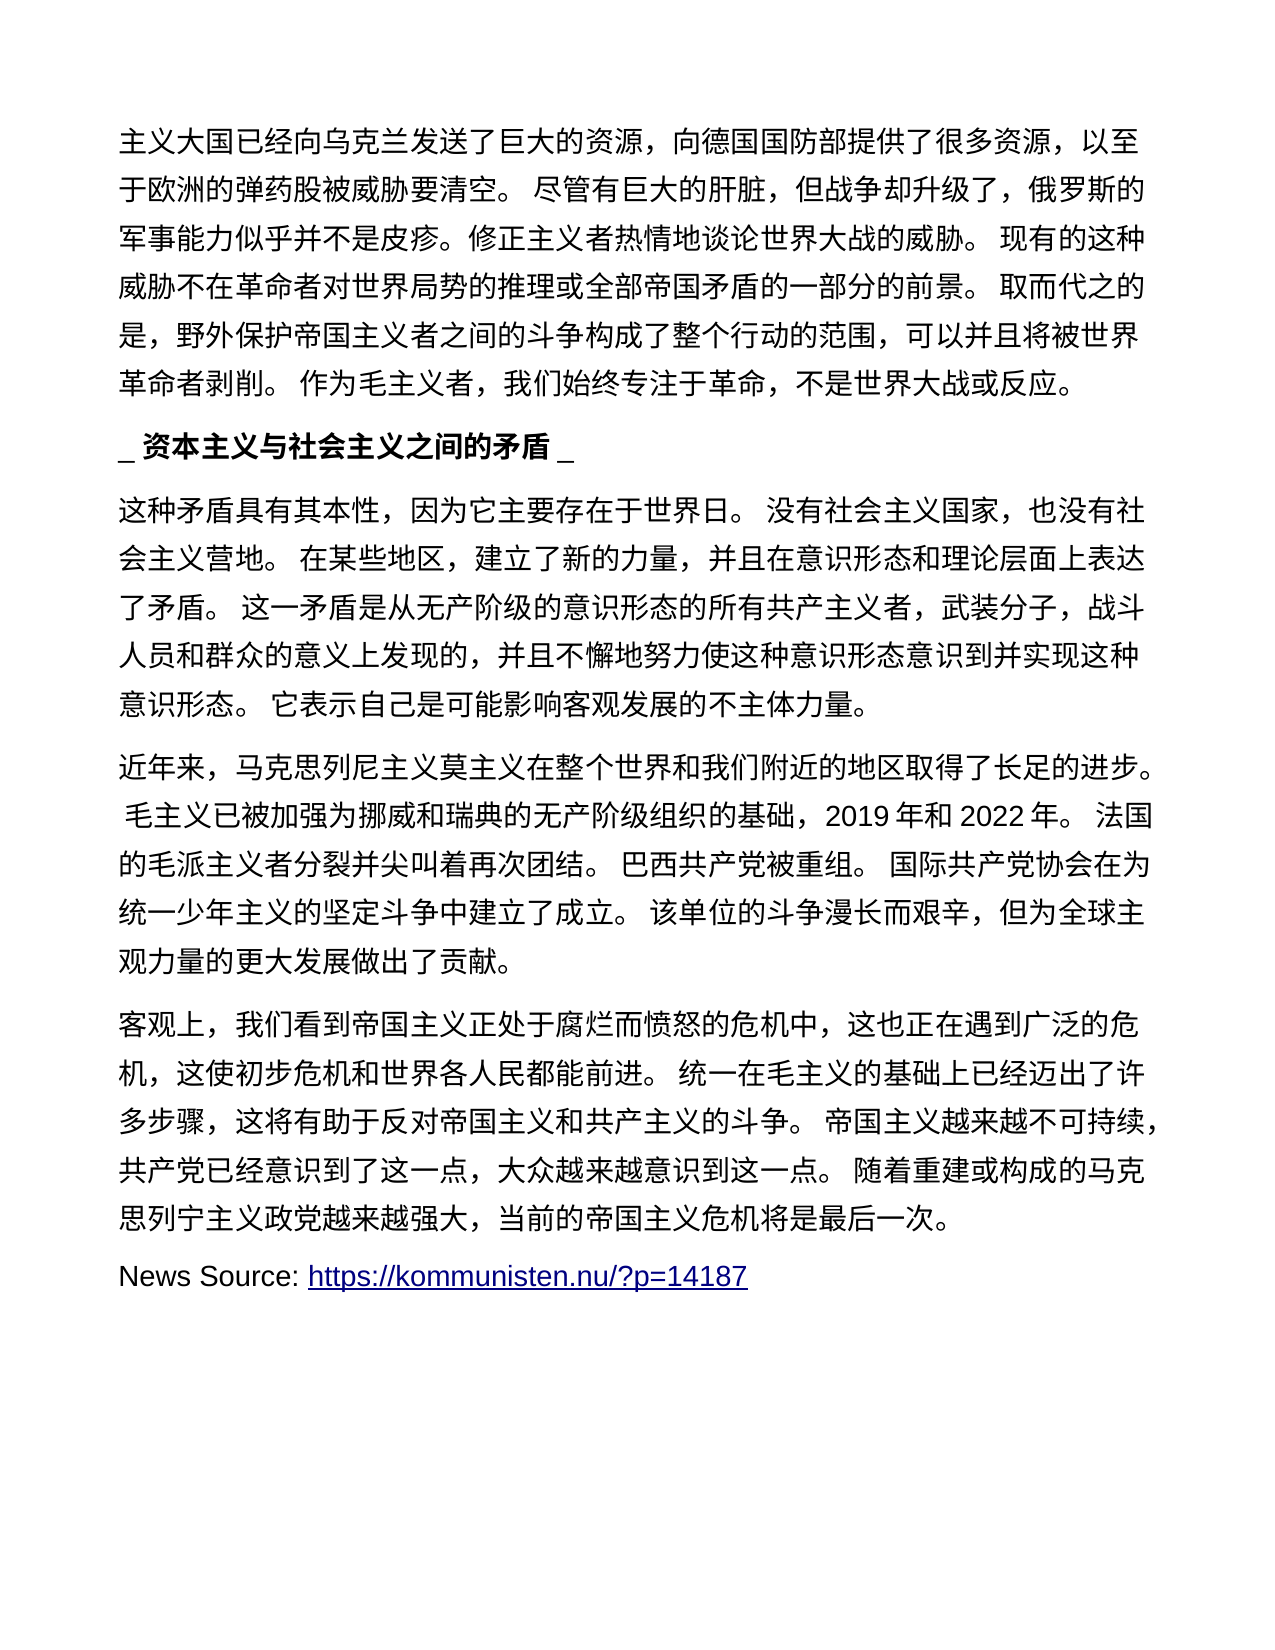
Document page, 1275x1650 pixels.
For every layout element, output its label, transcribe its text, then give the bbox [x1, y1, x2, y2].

text _ 资本主义与社会主义之间的矛盾 _ [118, 424, 1157, 466]
text 客观上，我们看到帝国主义正处于腐烂而愤怒的危机中，这也正在遇到广泛的危机，这使初步危机和世界各人民都能前进。 统一在毛主义的基础上已经迈出了许多步骤，这将有助于反对帝国主义和共产主义的斗争。 帝国主义越来越不可持续，共产党已经意识到了这一点，大众越来越意识到这一点。 随着重建或构成的马克思列宁主义政党越来越强大，当前的帝国主义危机将是最后一次。 [118, 1002, 1157, 1238]
text News Source: https://kommunisten.nu/?p=14187 [118, 1259, 1157, 1292]
text 近年来，马克思列尼主义莫主义在整个世界和我们附近的地区取得了长足的进步。 毛主义已被加强为挪威和瑞典的无产阶级组织的基础，2019年和2022年。 法国的毛派主义者分裂并尖叫着再次团结。 巴西共产党被重组。 国际共产党协会在为统一少年主义的坚定斗争中建立了成立。 该单位的斗争漫长而艰辛，但为全球主观力量的更大发展做出了贡献。 [118, 744, 1157, 981]
text 这种矛盾具有其本性，因为它主要存在于世界日。 没有社会主义国家，也没有社会主义营地。 在某些地区，建立了新的力量，并且在意识形态和理论层面上表达了矛盾。 这一矛盾是从无产阶级的意识形态的所有共产主义者，武装分子，战斗人员和群众的意义上发现的，并且不懈地努力使这种意识形态意识到并实现这种意识形态。 它表示自己是可能影响客观发展的不主体力量。 [118, 487, 1157, 723]
text 主义大国已经向乌克兰发送了巨大的资源，向德国国防部提供了很多资源，以至于欧洲的弹药股被威胁要清空。 尽管有巨大的肝脏，但战争却升级了，俄罗斯的军事能力似乎并不是皮疹。修正主义者热情地谈论世界大战的威胁。 现有的这种威胁不在革命者对世界局势的推理或全部帝国矛盾的一部分的前景。 取而代之的是，野外保护帝国主义者之间的斗争构成了整个行动的范围，可以并且将被世界革命者剥削。 作为毛主义者，我们始终专注于革命，不是世界大战或反应。 [118, 118, 1157, 403]
